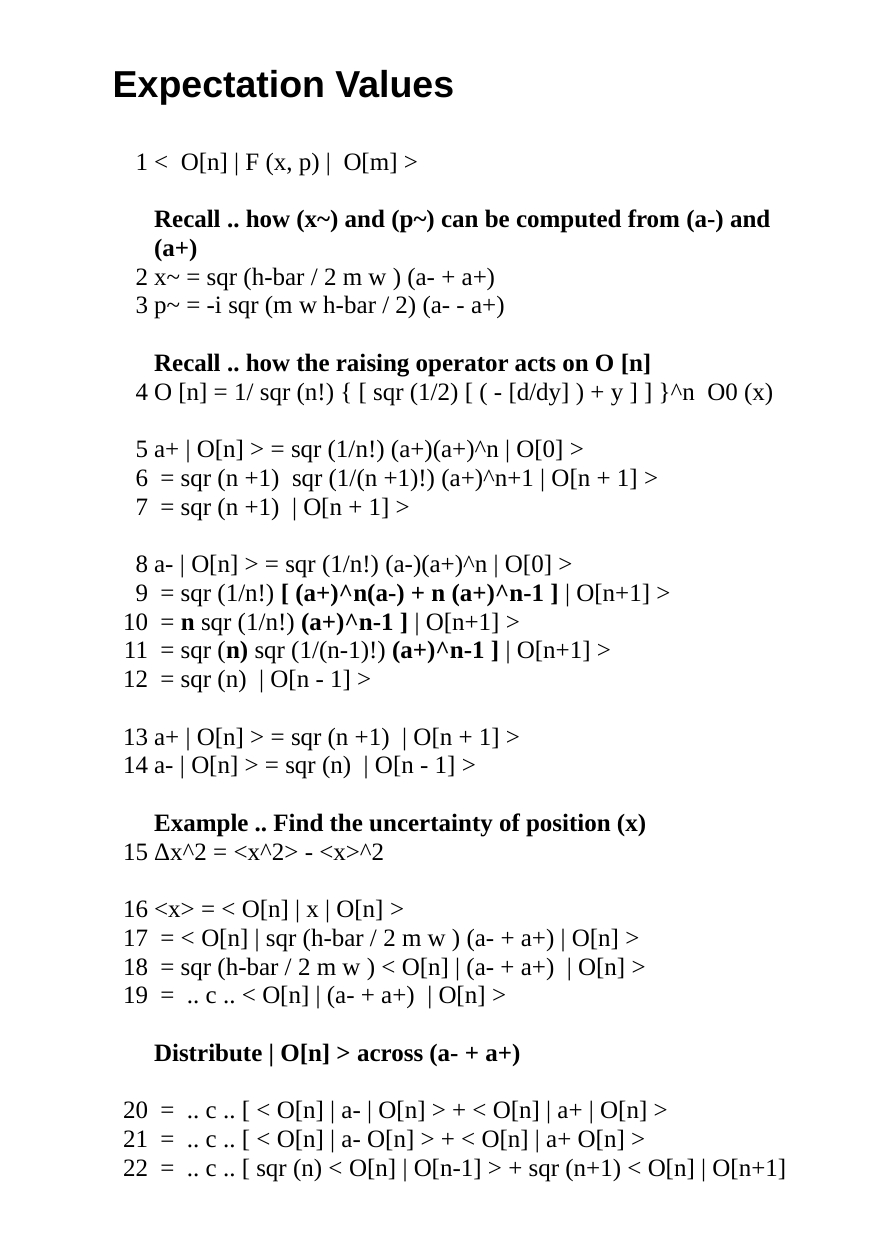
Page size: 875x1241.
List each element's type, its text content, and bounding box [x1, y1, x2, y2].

table_cell = .. c .. [ < O[n] | a- O[n] > + < O[n] | a+ O[n] > [151, 1124, 809, 1153]
table_cell [151, 319, 809, 348]
table_cell 5 [106, 434, 151, 463]
table_cell [106, 693, 151, 722]
table_cell [151, 693, 809, 722]
table_cell 6 [106, 463, 151, 492]
table_cell 22 [106, 1153, 151, 1182]
table_cell Δx^2 = <x^2> - <x>^2 [151, 837, 809, 866]
table_cell 12 [106, 664, 151, 693]
table_cell 13 [106, 722, 151, 751]
table_cell [106, 406, 151, 434]
table_cell <x> = < O[n] | x | O[n] > [151, 894, 809, 923]
table_cell 19 [106, 981, 151, 1009]
table_cell Recall .. how (x~) and (p~) can be computed from (a-) and (a+) [151, 204, 809, 262]
table_cell a- | O[n] > = sqr (n) | O[n - 1] > [151, 751, 809, 779]
table_cell [151, 866, 809, 894]
table_cell = < O[n] | sqr (h-bar / 2 m w ) (a- + a+) | O[n] > [151, 923, 809, 952]
table_cell [151, 176, 809, 204]
table_cell [106, 1038, 151, 1067]
table_cell [151, 521, 809, 549]
table_cell = sqr (n) | O[n - 1] > [151, 664, 809, 693]
table_header 1 [106, 147, 151, 176]
table_cell = .. c .. < O[n] | (a- + a+) | O[n] > [151, 981, 809, 1009]
table_cell 8 [106, 549, 151, 578]
table_cell = sqr (n) sqr (1/(n-1)!) (a+)^n-1 ] | O[n+1] > [151, 636, 809, 664]
table_cell Recall .. how the raising operator acts on O [n] [151, 348, 809, 377]
table_cell 15 [106, 837, 151, 866]
table_cell [106, 1067, 151, 1096]
table_cell a- | O[n] > = sqr (1/n!) (a-)(a+)^n | O[0] > [151, 549, 809, 578]
table_header < O[n] | F (x, p) | O[m] > [151, 147, 809, 176]
table_cell 7 [106, 492, 151, 521]
table_cell [106, 866, 151, 894]
table_cell 16 [106, 894, 151, 923]
table_cell 2 [106, 262, 151, 291]
table_cell = sqr (h-bar / 2 m w ) < O[n] | (a- + a+) | O[n] > [151, 952, 809, 981]
table_cell = .. c .. [ < O[n] | a- | O[n] > + < O[n] | a+ | O[n] > [151, 1096, 809, 1124]
table_cell x~ = sqr (h-bar / 2 m w ) (a- + a+) [151, 262, 809, 291]
table_cell 21 [106, 1124, 151, 1153]
table_cell = sqr (1/n!) [ (a+)^n(a-) + n (a+)^n-1 ] | O[n+1] > [151, 578, 809, 607]
table_cell a+ | O[n] > = sqr (1/n!) (a+)(a+)^n | O[0] > [151, 434, 809, 463]
table_cell 11 [106, 636, 151, 664]
table_cell 17 [106, 923, 151, 952]
table_cell [106, 176, 151, 204]
table_cell [106, 319, 151, 348]
table_cell 20 [106, 1096, 151, 1124]
table_cell [151, 779, 809, 808]
table_cell [106, 348, 151, 377]
table_cell Example .. Find the uncertainty of position (x) [151, 808, 809, 837]
table_cell [106, 521, 151, 549]
table_cell p~ = -i sqr (m w h-bar / 2) (a- - a+) [151, 291, 809, 319]
table_cell = sqr (n +1) | O[n + 1] > [151, 492, 809, 521]
table_cell 10 [106, 607, 151, 636]
table_cell [151, 406, 809, 434]
table_cell [106, 779, 151, 808]
table_cell [106, 1009, 151, 1038]
table_cell a+ | O[n] > = sqr (n +1) | O[n + 1] > [151, 722, 809, 751]
table_cell [151, 1067, 809, 1096]
table_cell = sqr (n +1) sqr (1/(n +1)!) (a+)^n+1 | O[n + 1] > [151, 463, 809, 492]
table_cell O [n] = 1/ sqr (n!) { [ sqr (1/2) [ ( - [d/dy] ) + y ] ] }^n O0 (x) [151, 377, 809, 406]
table_cell = n sqr (1/n!) (a+)^n-1 ] | O[n+1] > [151, 607, 809, 636]
table_cell 18 [106, 952, 151, 981]
table_cell 4 [106, 377, 151, 406]
subtitle Expectation Values [112, 62, 837, 106]
table_cell [151, 1009, 809, 1038]
table_cell Distribute | O[n] > across (a- + a+) [151, 1038, 809, 1067]
table_cell 14 [106, 751, 151, 779]
table_cell [106, 808, 151, 837]
table_cell = .. c .. [ sqr (n) < O[n] | O[n-1] > + sqr (n+1) < O[n] | O[n+1] [151, 1153, 809, 1182]
table_cell 9 [106, 578, 151, 607]
table_cell 3 [106, 291, 151, 319]
table_cell [106, 204, 151, 262]
